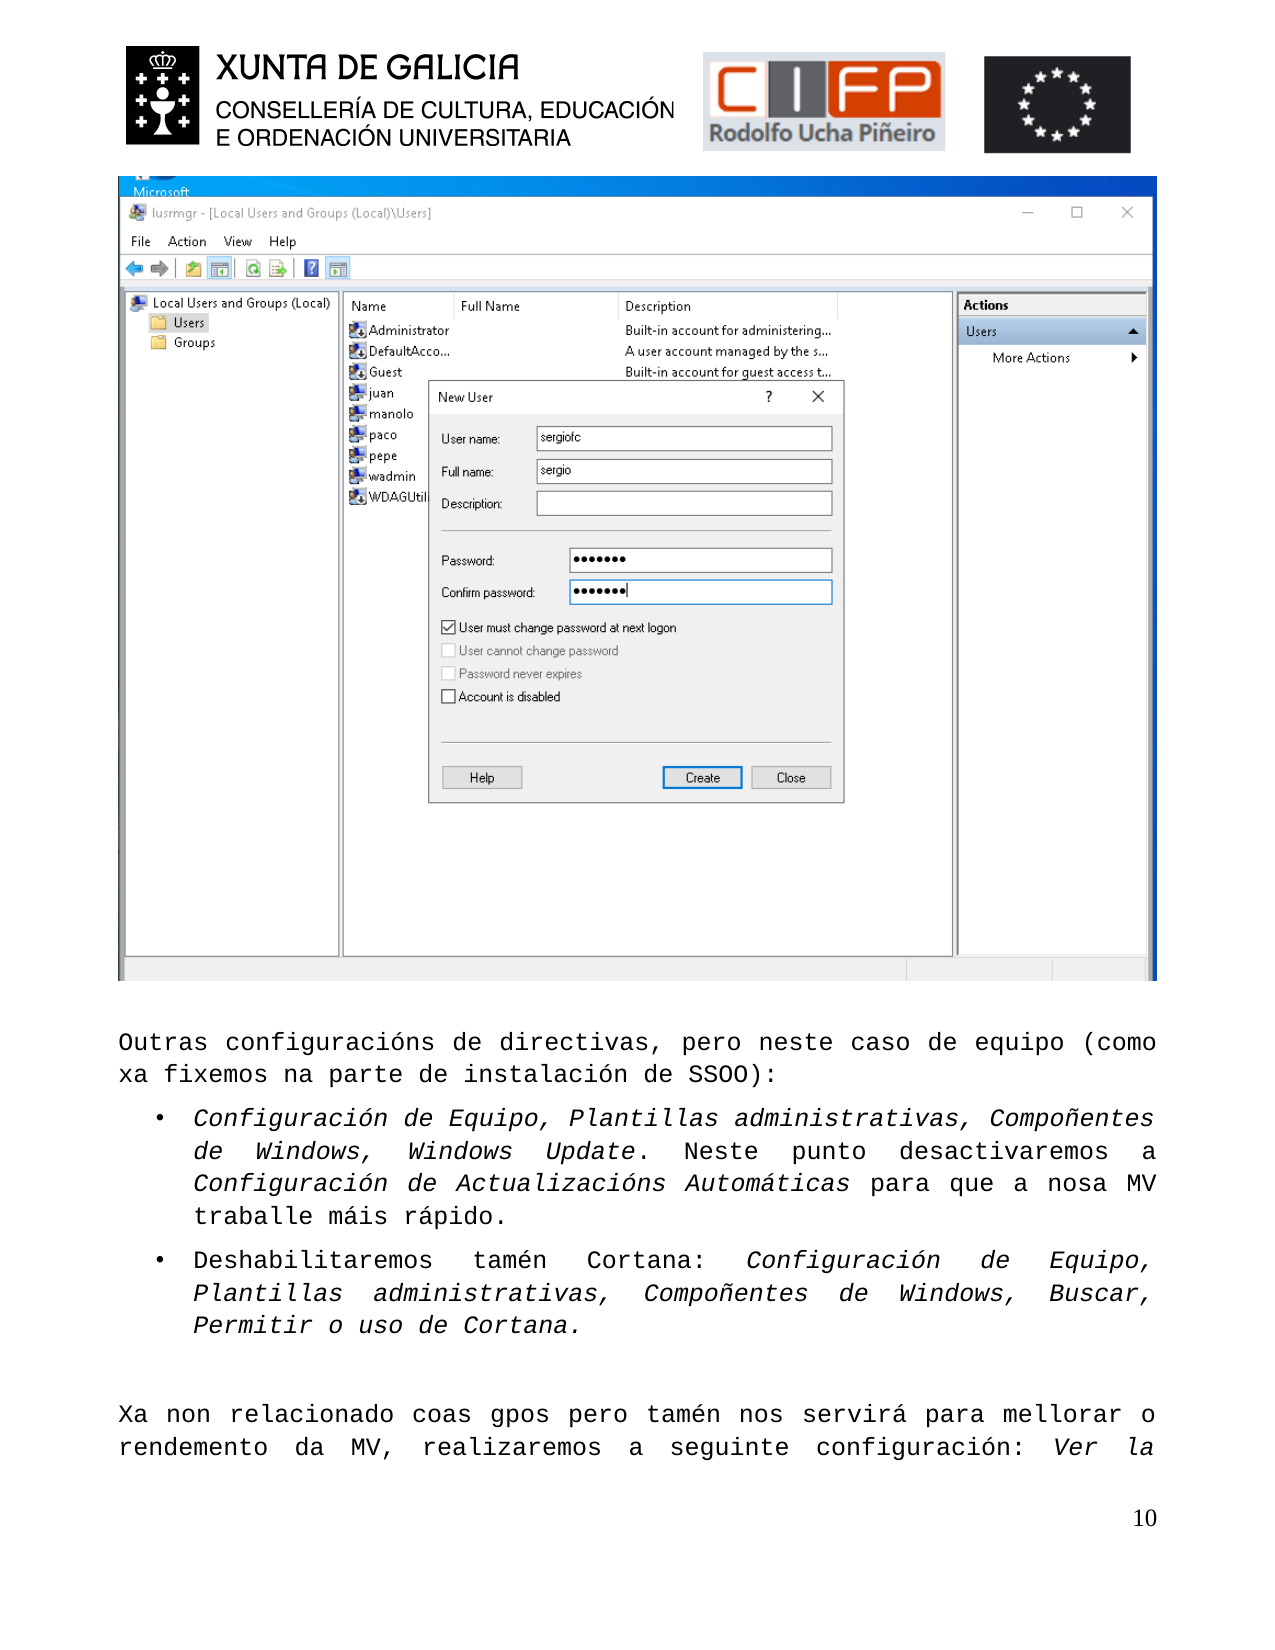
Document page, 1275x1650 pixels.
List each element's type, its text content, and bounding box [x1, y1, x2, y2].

picture [126, 46, 674, 146]
picture [136, 176, 174, 180]
list Deshabilitaremos tamén Cortana: Configuración de Equipo, Plantillas administrativas, Compoñentes de Windows, Buscar, Permitir o uso de Cortana. [156, 1248, 1157, 1341]
text Outras configuracións de directivas, pero neste caso de equipo (como xa fixemos na parte de instalación de SSOO): [118, 1029, 1157, 1090]
picture [983, 55, 1134, 155]
list Configuración de Equipo, Plantillas administrativas, Compoñentes de Windows, Windows Update. Neste punto desactivaremos a Configuración de Actualizacións Automáticas para que a nosa MV traballe máis rápido. [156, 1106, 1157, 1232]
picture [703, 52, 946, 151]
picture [118, 176, 1157, 981]
text Xa non relacionado coas gpos pero tamén nos servirá para mellorar o rendemento da MV, realizaremos a seguinte configuración: Ver la [118, 1402, 1157, 1462]
